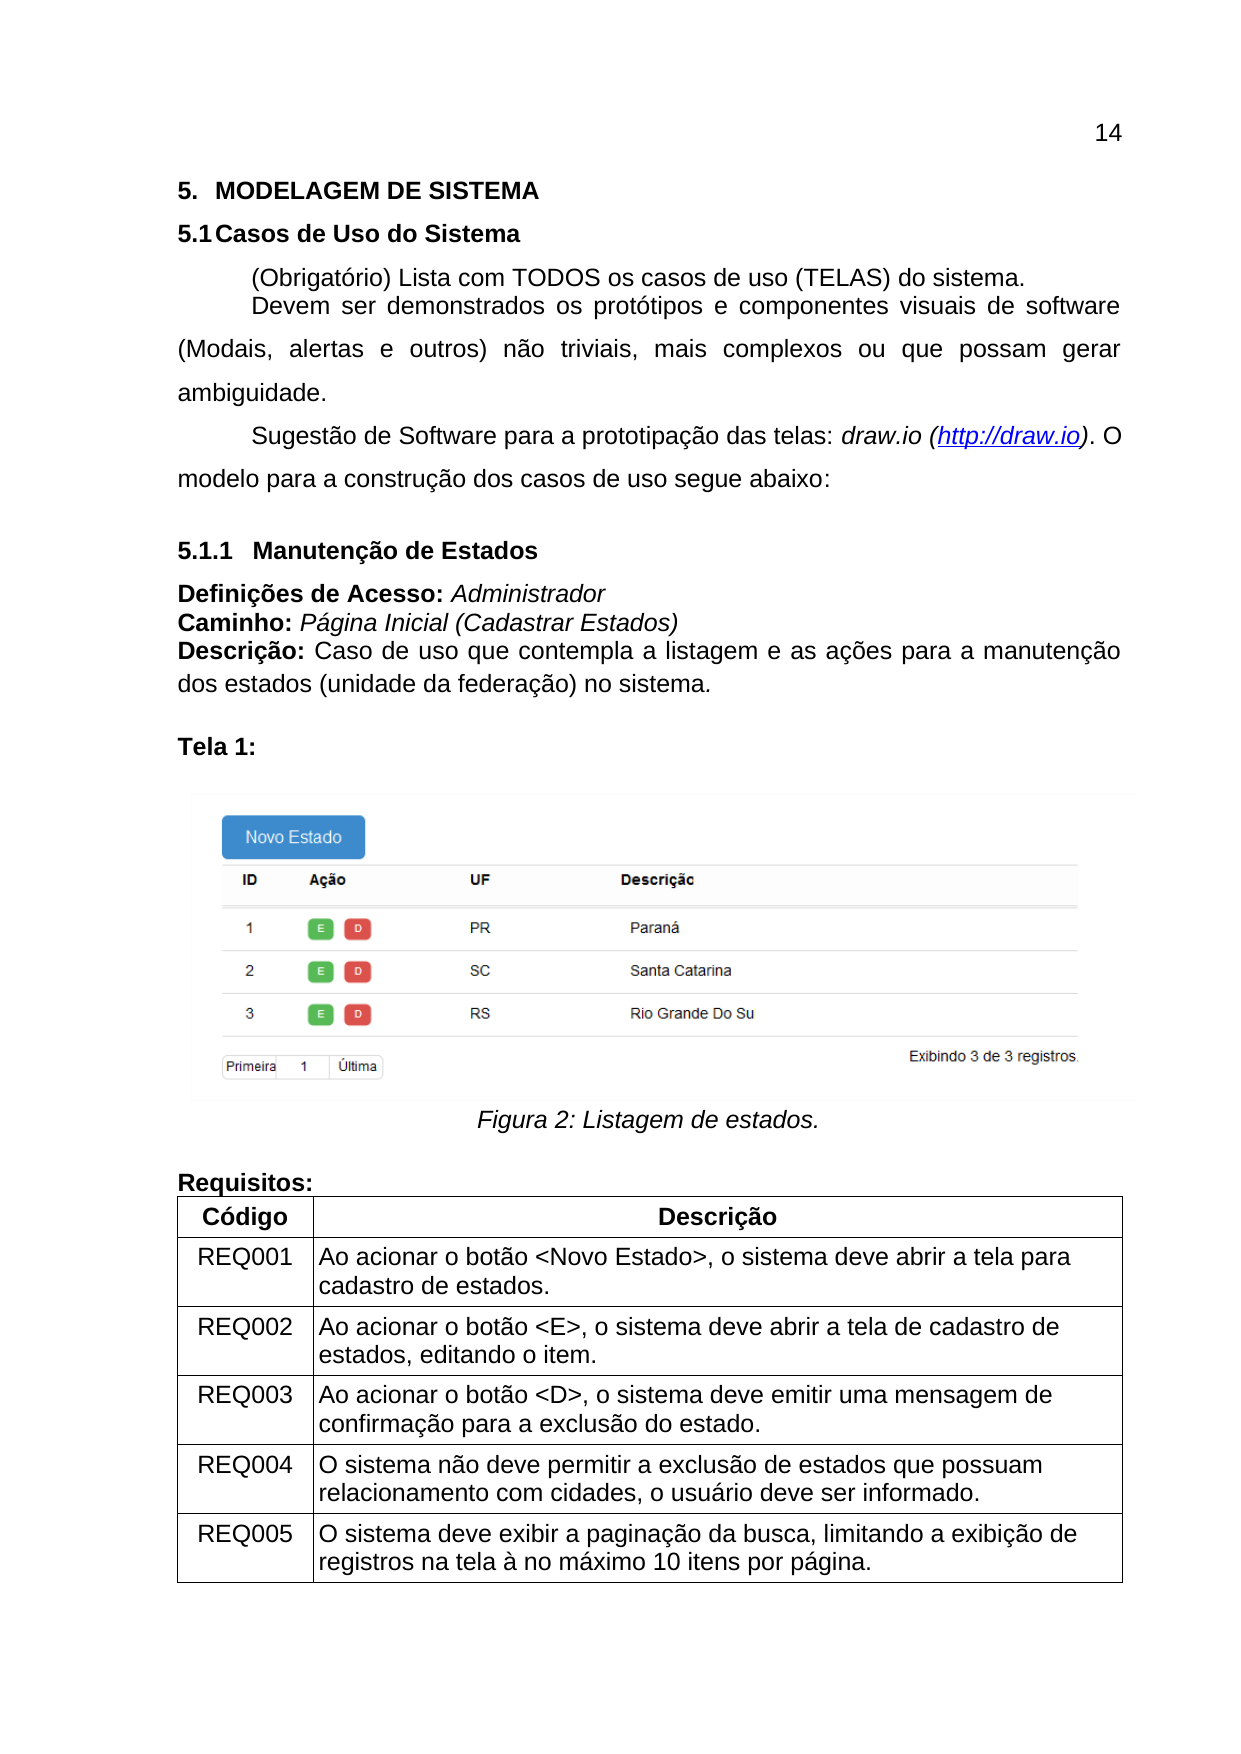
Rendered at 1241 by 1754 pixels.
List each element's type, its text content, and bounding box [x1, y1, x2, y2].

table_cell O sistema deve exibir a paginação da busca, limitando a exibição de registros na tela à no máximo 10 itens por página. [314, 1514, 1122, 1582]
table_cell REQ002 [178, 1307, 313, 1375]
table_cell REQ005 [178, 1514, 313, 1582]
table_cell Ao acionar o botão <D>, o sistema deve emitir uma mensagem de confirmação para a exclusão do estado. [314, 1376, 1122, 1444]
picture [191, 794, 1137, 1101]
text Definições de Acesso: Administrador [177, 579, 1122, 608]
table_header Descrição [314, 1197, 1122, 1237]
table_cell Ao acionar o botão <Novo Estado>, o sistema deve abrir a tela para cadastro de estados. [314, 1238, 1122, 1306]
table_cell REQ003 [178, 1376, 313, 1444]
text Caminho: Página Inicial (Cadastrar Estados) [177, 608, 1122, 636]
text Sugestão de Software para a prototipação das telas: draw.io (http://draw.io). O modelo para a construção dos casos de uso segue abaixo: [177, 421, 1122, 493]
subtitle Casos de Uso do Sistema [177, 219, 1122, 248]
table_cell REQ004 [178, 1445, 313, 1513]
table_cell REQ001 [178, 1238, 313, 1306]
subtitle MODELAGEM DE SISTEMA [177, 176, 1122, 205]
table_cell O sistema não deve permitir a exclusão de estados que possuam relacionamento com cidades, o usuário deve ser informado. [314, 1445, 1122, 1513]
table_header Código [178, 1197, 313, 1237]
text Tela 1: [177, 732, 1122, 761]
text (Obrigatório) Lista com TODOS os casos de uso (TELAS) do sistema. [177, 263, 1122, 291]
table_cell Ao acionar o botão <E>, o sistema deve abrir a tela de cadastro de estados, editando o item. [314, 1307, 1122, 1375]
text Requisitos: [177, 1167, 1122, 1196]
text Devem ser demonstrados os protótipos e componentes visuais de software (Modais, alertas e outros) não triviais, mais complexos ou que possam gerar ambiguidade. [177, 291, 1122, 406]
text Descrição: Caso de uso que contempla a listagem e as ações para a manutenção dos estados (unidade da federação) no sistema. [177, 636, 1122, 698]
subtitle Manutenção de Estados [177, 536, 1122, 564]
text Figura 2: Listagem de estados. [177, 794, 1122, 1134]
